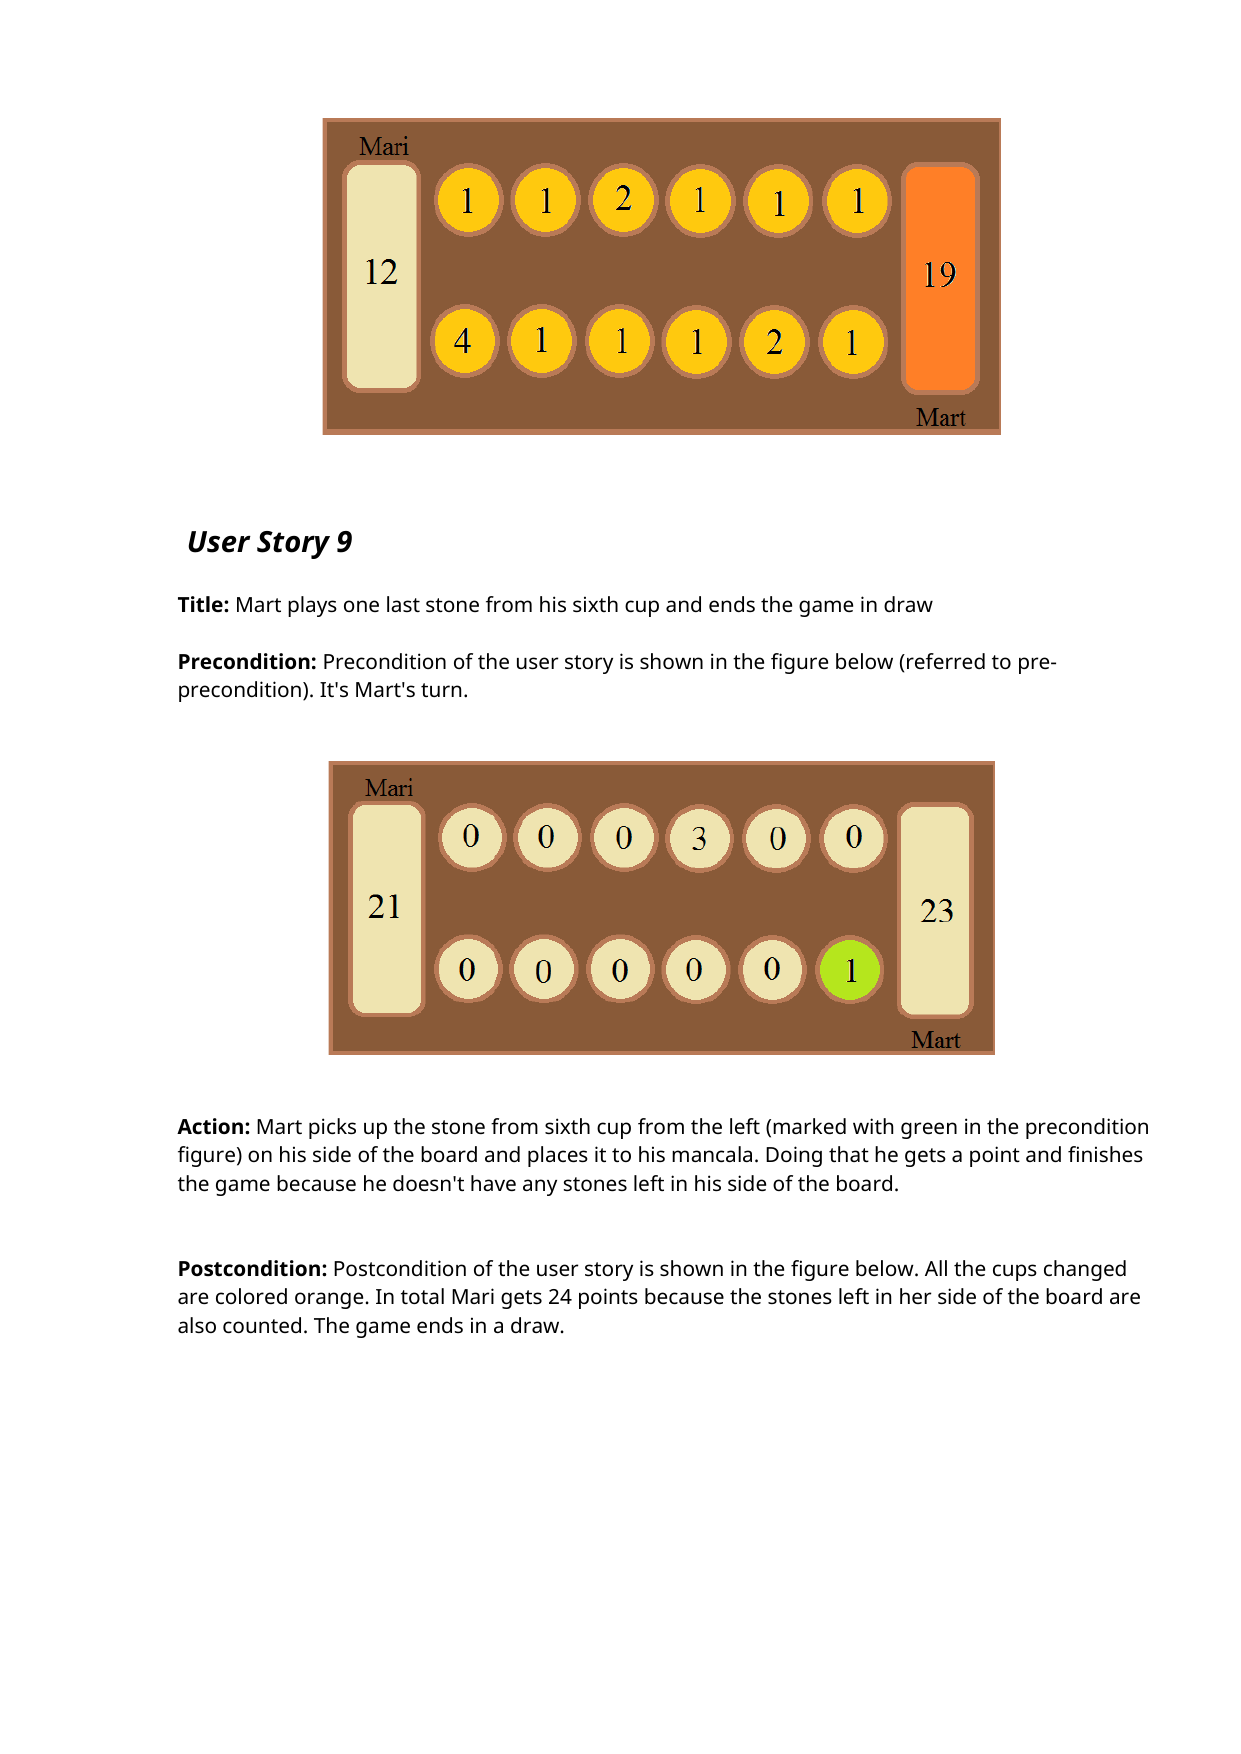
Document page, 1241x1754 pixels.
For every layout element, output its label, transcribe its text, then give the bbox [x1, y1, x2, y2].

subtitle User Story 9 [363, 521, 1142, 561]
text Action: Mart picks up the stone from sixth cup from the left (marked with green in the precondition figure) on his side of the board and places it to his mancala. Doing that he gets a point and finishes the game because he doesn't have any stones left in his side of the board. Postcondition: Postcondition of the user story is shown in the figure below. All the cups changed are colored orange. In total Mari gets 24 points because the stones left in her side of the board are also counted. The game ends in a draw. [177, 1083, 1152, 1368]
picture [322, 118, 1001, 435]
text Title: Mart plays one last stone from his sixth cup and ends the game in draw Precondition: Precondition of the user story is shown in the figure below (referred to pre-precondition). It's Mart's turn. [177, 590, 1152, 732]
picture [328, 761, 995, 1055]
